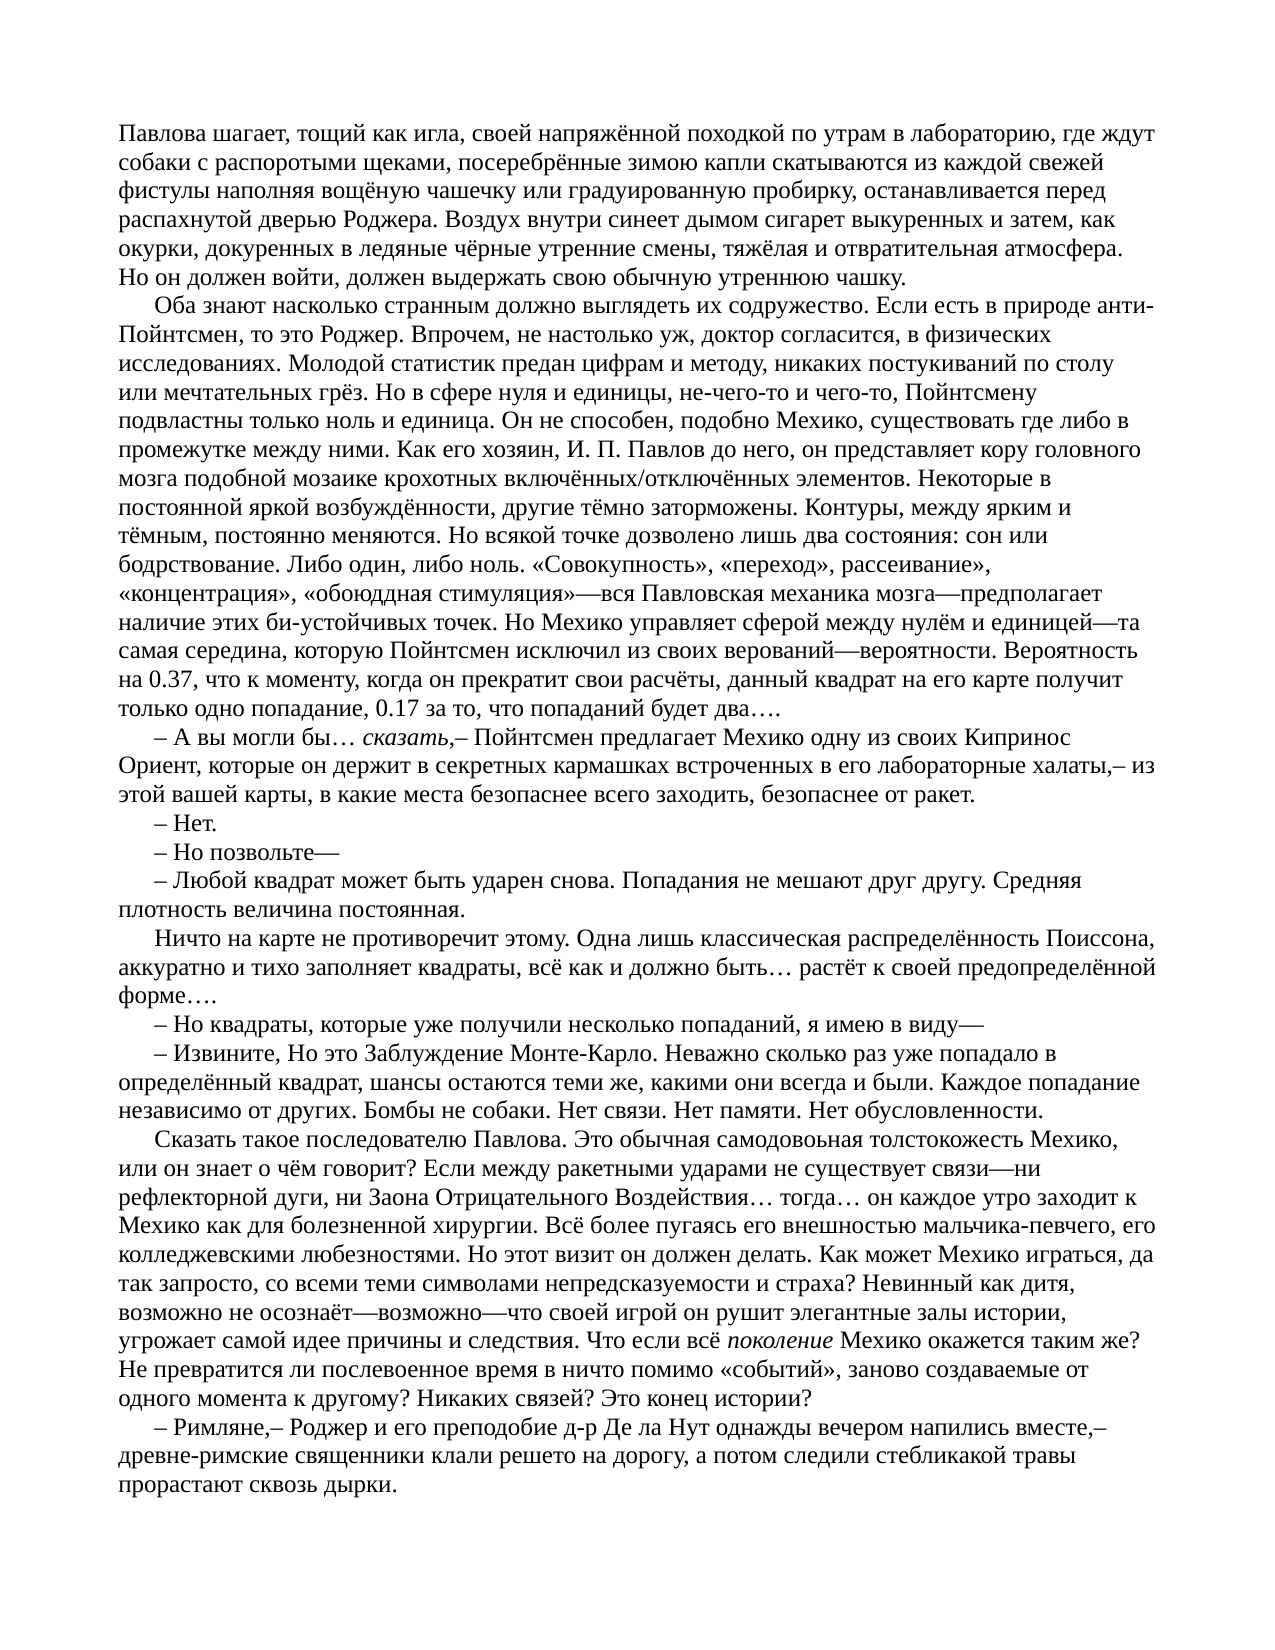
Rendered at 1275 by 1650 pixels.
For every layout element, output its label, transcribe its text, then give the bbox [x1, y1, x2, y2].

text – Римляне,– Роджер и его преподобие д-р Де ла Нут однажды вечером напились вместе,–древне-римские священники клали решето на дорогу, а потом следили стебликакой травы прорастают сквозь дырки. [118, 1412, 1157, 1498]
text Ничто на карте не противоречит этому. Одна лишь классическая распределённость Поиссона, аккуратно и тихо заполняет квадраты, всё как и должно быть… растёт к своей предопределённой форме…. [118, 923, 1157, 1009]
text Павлова шагает, тощий как игла, своей напряжённой походкой по утрам в лабораторию, где ждут собаки с распоротыми щеками, посеребрённые зимою капли скатываются из каждой свежей фистулы наполняя вощёную чашечку или градуированную пробирку, останавливается перед распахнутой дверью Роджера. Воздух внутри синеет дымом сигарет выкуренных и затем, как окурки, докуренных в ледяные чёрные утренние смены, тяжёлая и отвратительная атмосфера. Но он должен войти, должен выдержать свою обычную утреннюю чашку. [118, 118, 1157, 291]
text – Но квадраты, которые уже получили несколько попаданий, я имею в виду— [118, 1009, 1157, 1038]
text Оба знают насколько странным должно выглядеть их содружество. Если есть в природе анти-Пойнтсмен, то это Роджер. Впрочем, не настолько уж, доктор согласится, в физических исследованиях. Молодой статистик предан цифрам и методу, никаких постукиваний по столу или мечтательных грёз. Но в сфере нуля и единицы, не-чего-то и чего-то, Пойнтсмену подвластны только ноль и единица. Он не способен, подобно Мехико, существовать где либо в промежутке между ними. Как его хозяин, И. П. Павлов до него, он представляет кору головного мозга подобной мозаике крохотных включённых/отключённых элементов. Некоторые в постоянной яркой возбуждённости, другие тёмно заторможены. Контуры, между ярким и тёмным, постоянно меняются. Но всякой точке дозволено лишь два состояния: сон или бодрствование. Либо один, либо ноль. «Совокупность», «переход», рассеивание», «концентрация», «обоюддная стимуляция»—вся Павловская механика мозга—предполагает наличие этих би-устойчивых точек. Но Мехико управляет сферой между нулём и единицей—та самая середина, которую Пойнтсмен исключил из своих верований—вероятности. Вероятность на 0.37, что к моменту, когда он прекратит свои расчёты, данный квадрат на его карте получит только одно попадание, 0.17 за то, что попаданий будет два…. [118, 291, 1157, 722]
text – Нет. [118, 808, 1157, 837]
text – А вы могли бы… сказать,– Пойнтсмен предлагает Мехико одну из своих Кипринос Ориент, которые он держит в секретных кармашках встроченных в его лабораторные халаты,– из этой вашей карты, в какие места безопаснее всего заходить, безопаснее от ракет. [118, 722, 1157, 808]
text Сказать такое последователю Павлова. Это обычная самодовоьная толстокожесть Мехико, или он знает о чём говорит? Если между ракетными ударами не существует связи—ни рефлекторной дуги, ни Заона Отрицательного Воздействия… тогда… он каждое утро заходит к Мехико как для болезненной хирургии. Всё более пугаясь его внешностью мальчика-певчего, его колледжевскими любезностями. Но этот визит он должен делать. Как может Мехико играться, да так запросто, со всеми теми символами непредсказуемости и страха? Невинный как дитя, возможно не осознаёт—возможно—что своей игрой он рушит элегантные залы истории, угрожает самой идее причины и следствия. Что если всё поколение Мехико окажется таким же? Не превратится ли послевоенное время в ничто помимо «событий», заново создаваемые от одного момента к другому? Никаких связей? Это конец истории? [118, 1124, 1157, 1412]
text – Любой квадрат может быть ударен снова. Попадания не мешают друг другу. Средняя плотность величина постоянная. [118, 866, 1157, 923]
text – Но позвольте— [118, 837, 1157, 866]
text – Извините, Но это Заблуждение Монте-Карло. Неважно сколько раз уже попадало в определённый квадрат, шансы остаются теми же, какими они всегда и были. Каждое попадание независимо от других. Бомбы не собаки. Нет связи. Нет памяти. Нет обусловленности. [118, 1038, 1157, 1124]
